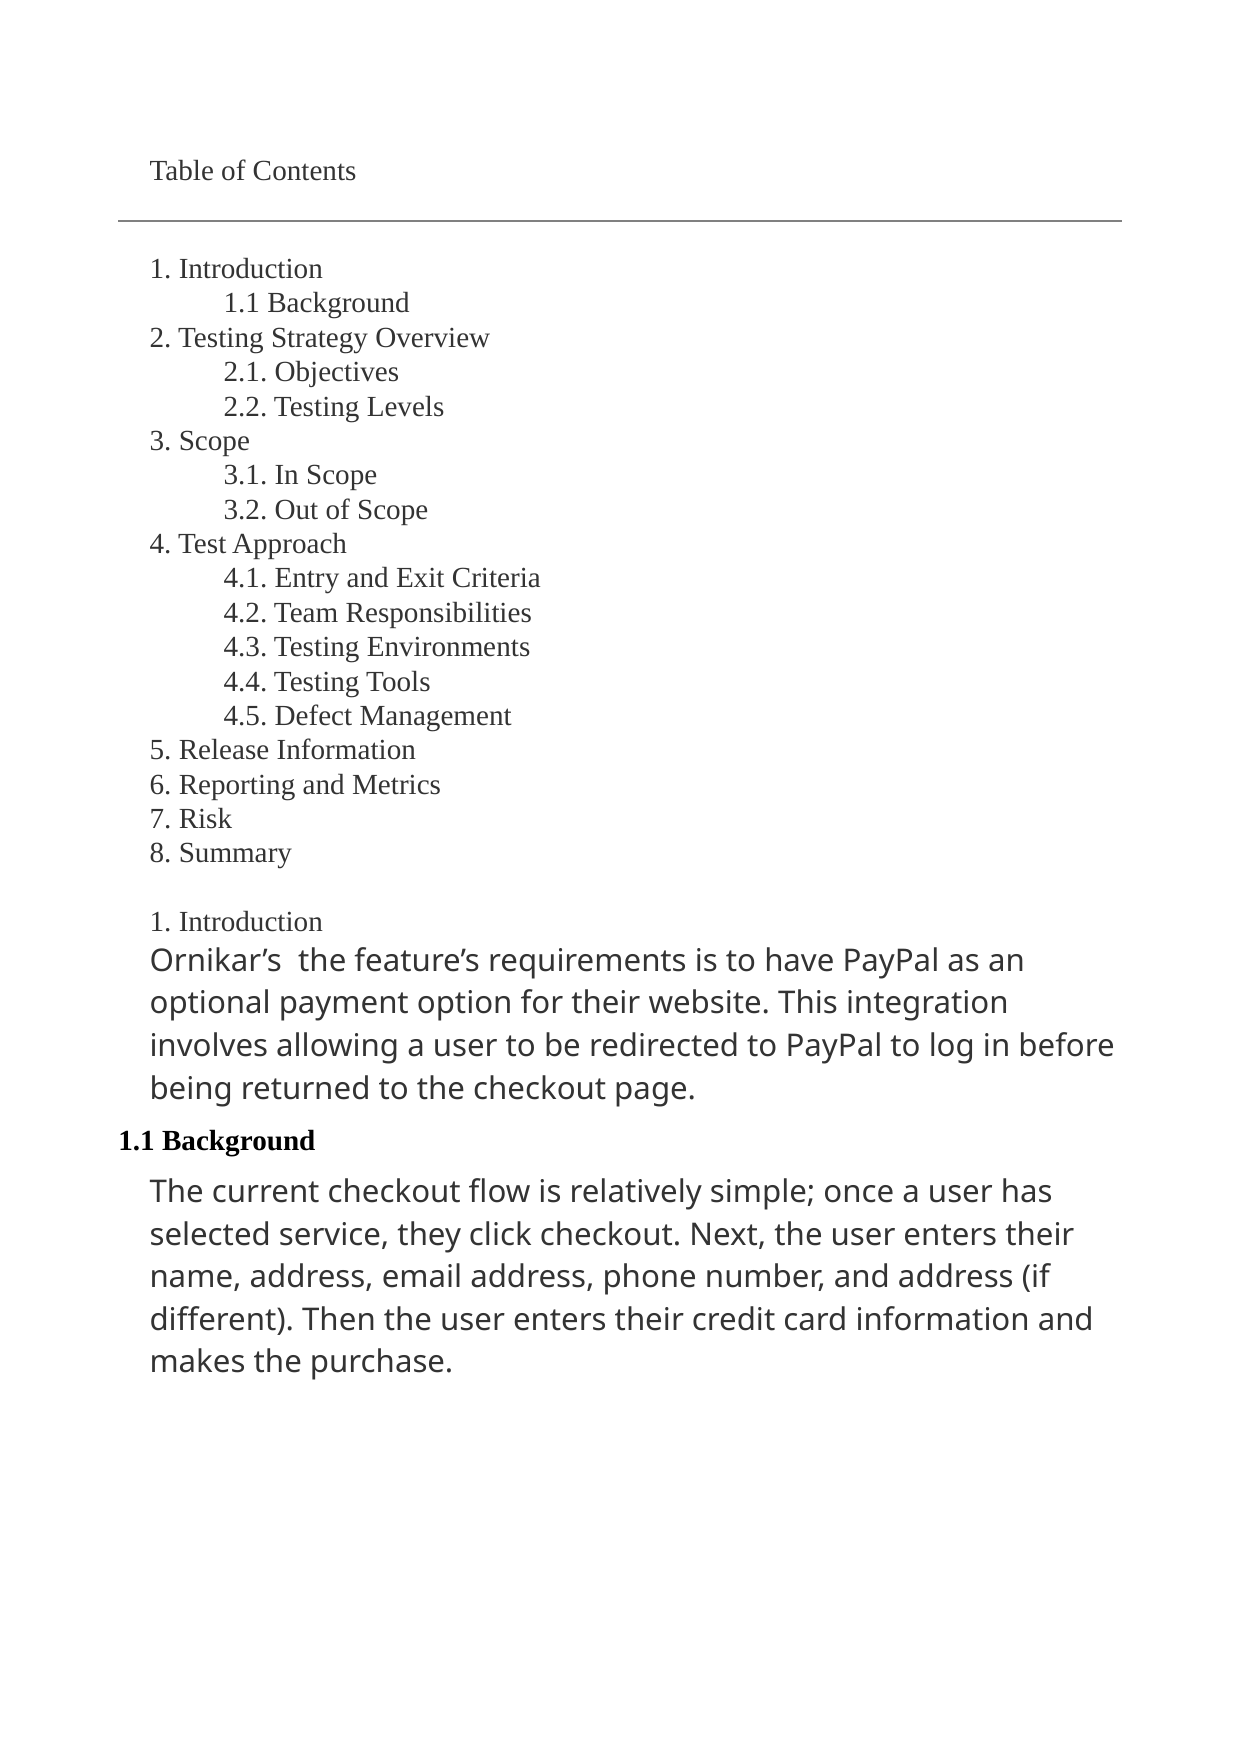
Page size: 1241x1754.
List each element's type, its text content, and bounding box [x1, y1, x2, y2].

text 4.4. Testing Tools [149, 663, 1122, 697]
text 3. Scope [149, 422, 1122, 457]
text 4.2. Team Responsibilities [149, 594, 1122, 628]
text 1. Introduction [149, 250, 1122, 285]
text 1. Introduction [149, 869, 1122, 938]
text The current checkout flow is relatively simple; once a user has selected service, they click checkout. Next, the user enters their name, address, email address, phone number, and address (if different). Then the user enters their credit card information and makes the purchase. [149, 1169, 1122, 1382]
text 3.1. In Scope [149, 457, 1122, 491]
text 5. Release Information [149, 732, 1122, 766]
text 8. Summary [149, 835, 1122, 869]
text 4.1. Entry and Exit Criteria [149, 560, 1122, 594]
text Table of Contents [149, 152, 1122, 187]
text 6. Reporting and Metrics [149, 766, 1122, 800]
text Ornikar’s the feature’s requirements is to have PayPal as an optional payment option for their website. This integration involves allowing a user to be redirected to PayPal to log in before being returned to the checkout page. [149, 938, 1122, 1108]
text 7. Risk [149, 800, 1122, 835]
text 4.5. Defect Management [149, 697, 1122, 732]
text 1.1 Background [149, 285, 1122, 319]
text 4.3. Testing Environments [149, 628, 1122, 663]
text 2.1. Objectives [149, 353, 1122, 388]
text 2.2. Testing Levels [149, 388, 1122, 422]
text 4. Test Approach [149, 525, 1122, 560]
subtitle 1.1 Background [118, 1123, 1122, 1156]
text 2. Testing Strategy Overview [149, 319, 1122, 353]
text 3.2. Out of Scope [149, 491, 1122, 525]
